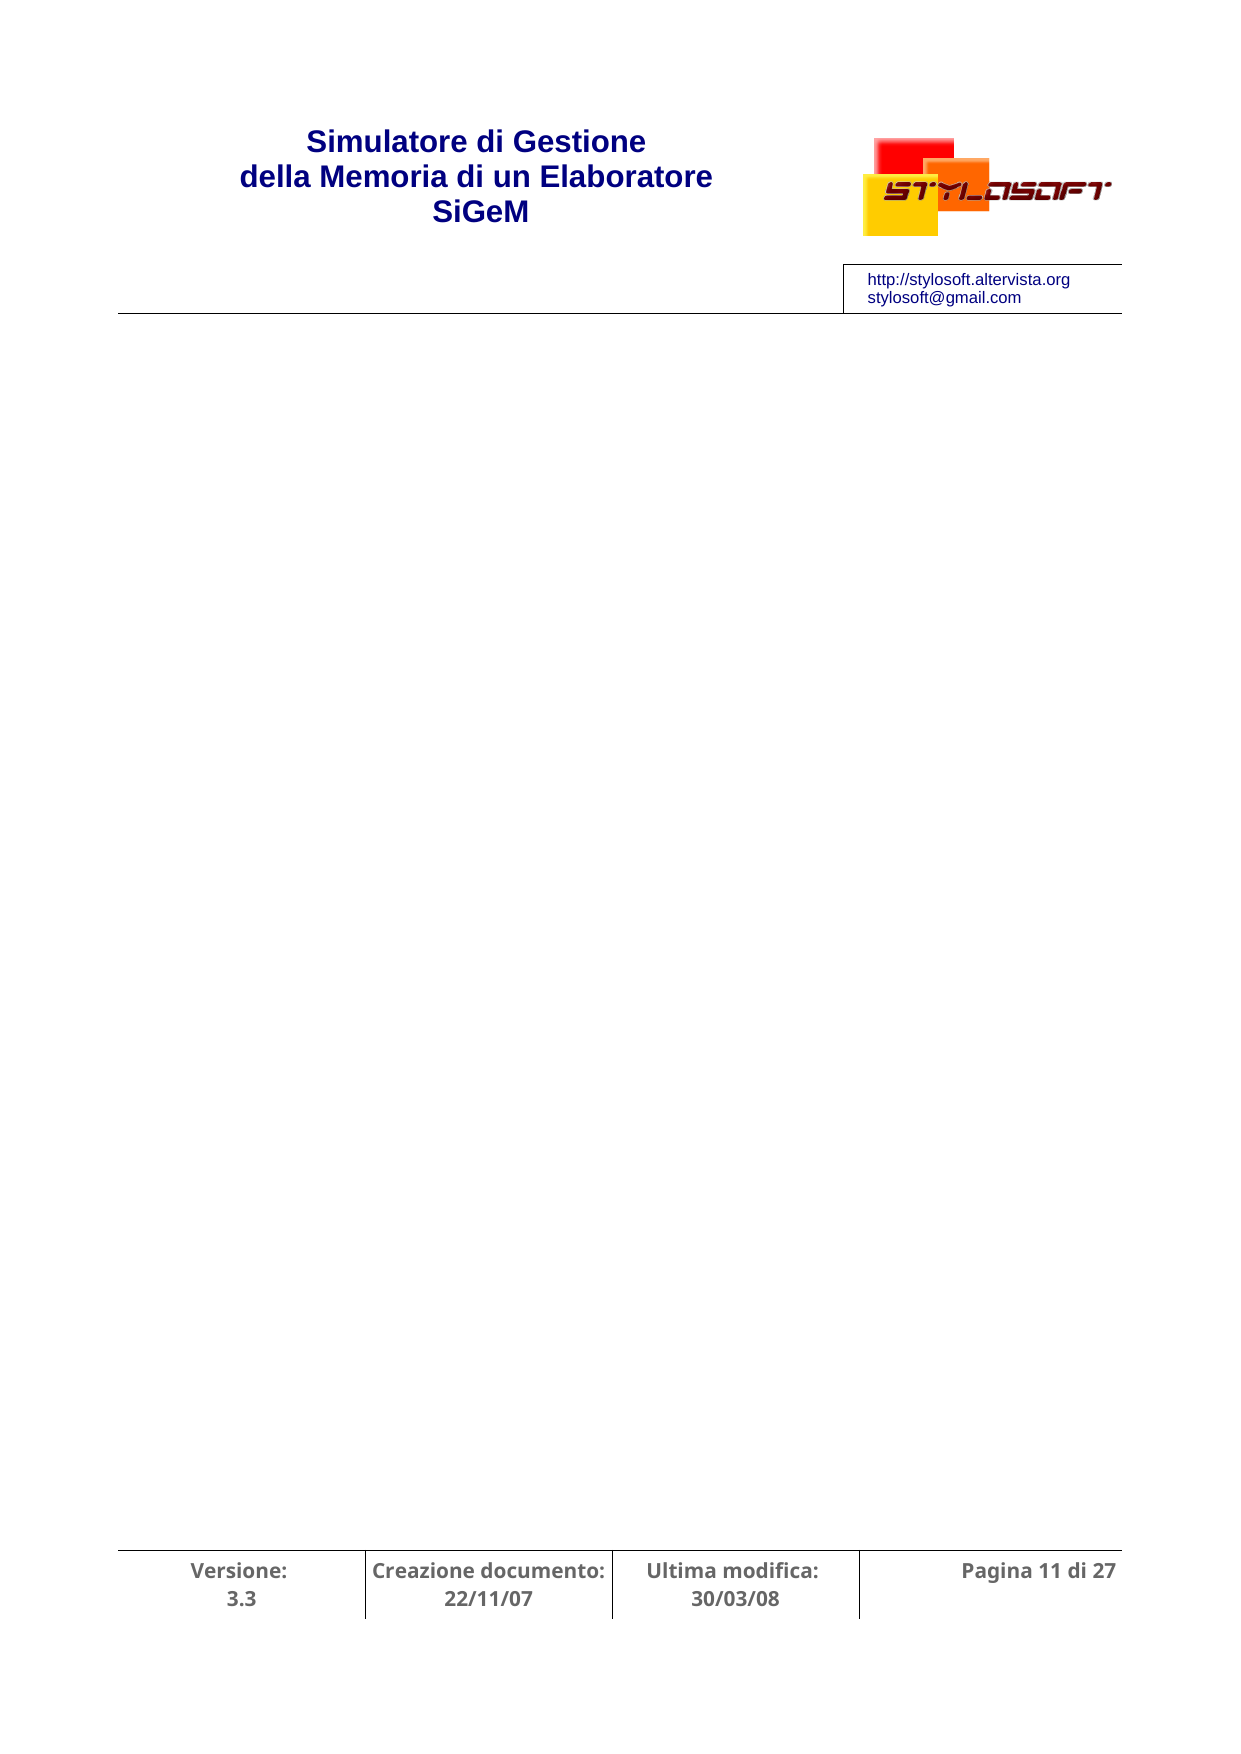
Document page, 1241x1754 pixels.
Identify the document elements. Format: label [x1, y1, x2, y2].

picture [848, 123, 1117, 247]
